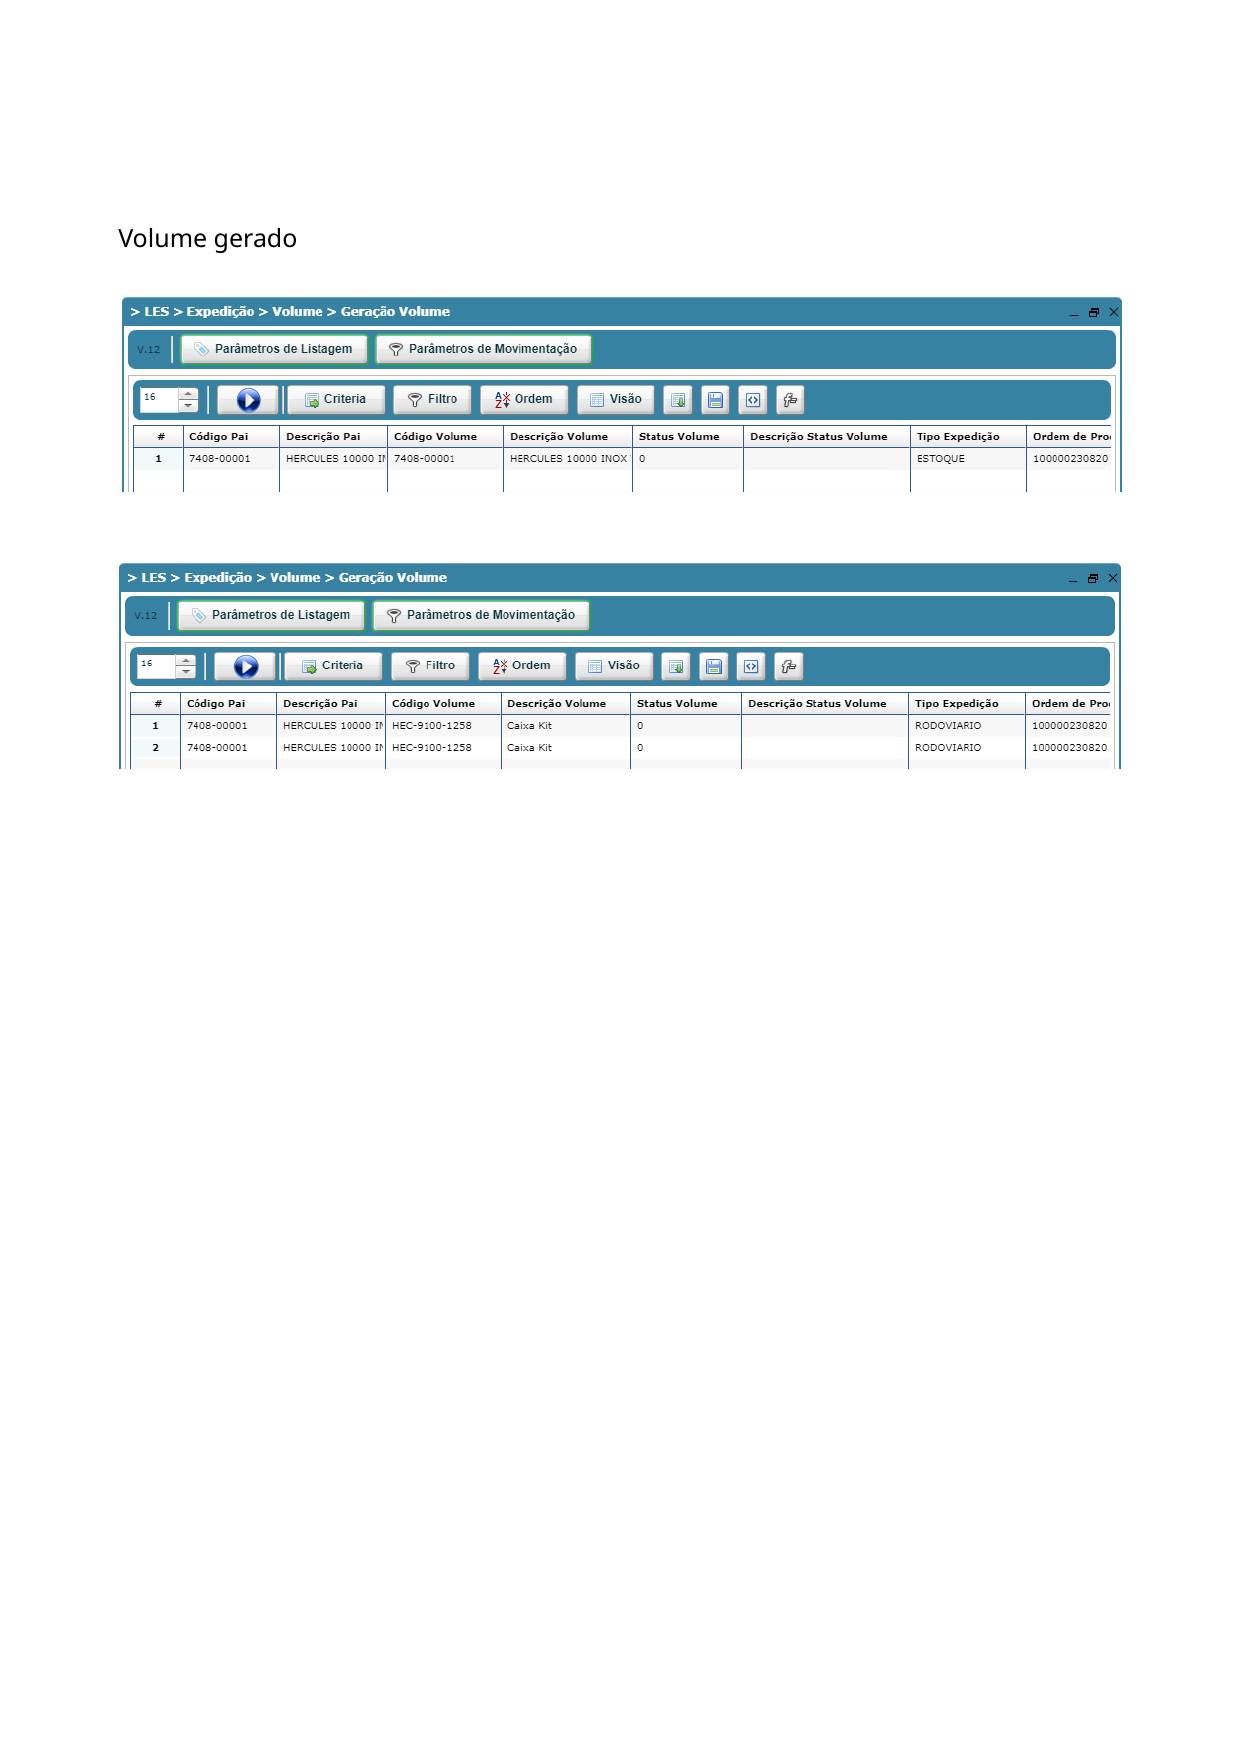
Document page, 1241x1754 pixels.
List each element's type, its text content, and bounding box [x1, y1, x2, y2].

picture [118, 288, 1123, 492]
picture [118, 560, 1123, 769]
text Volume gerado [118, 220, 1122, 254]
